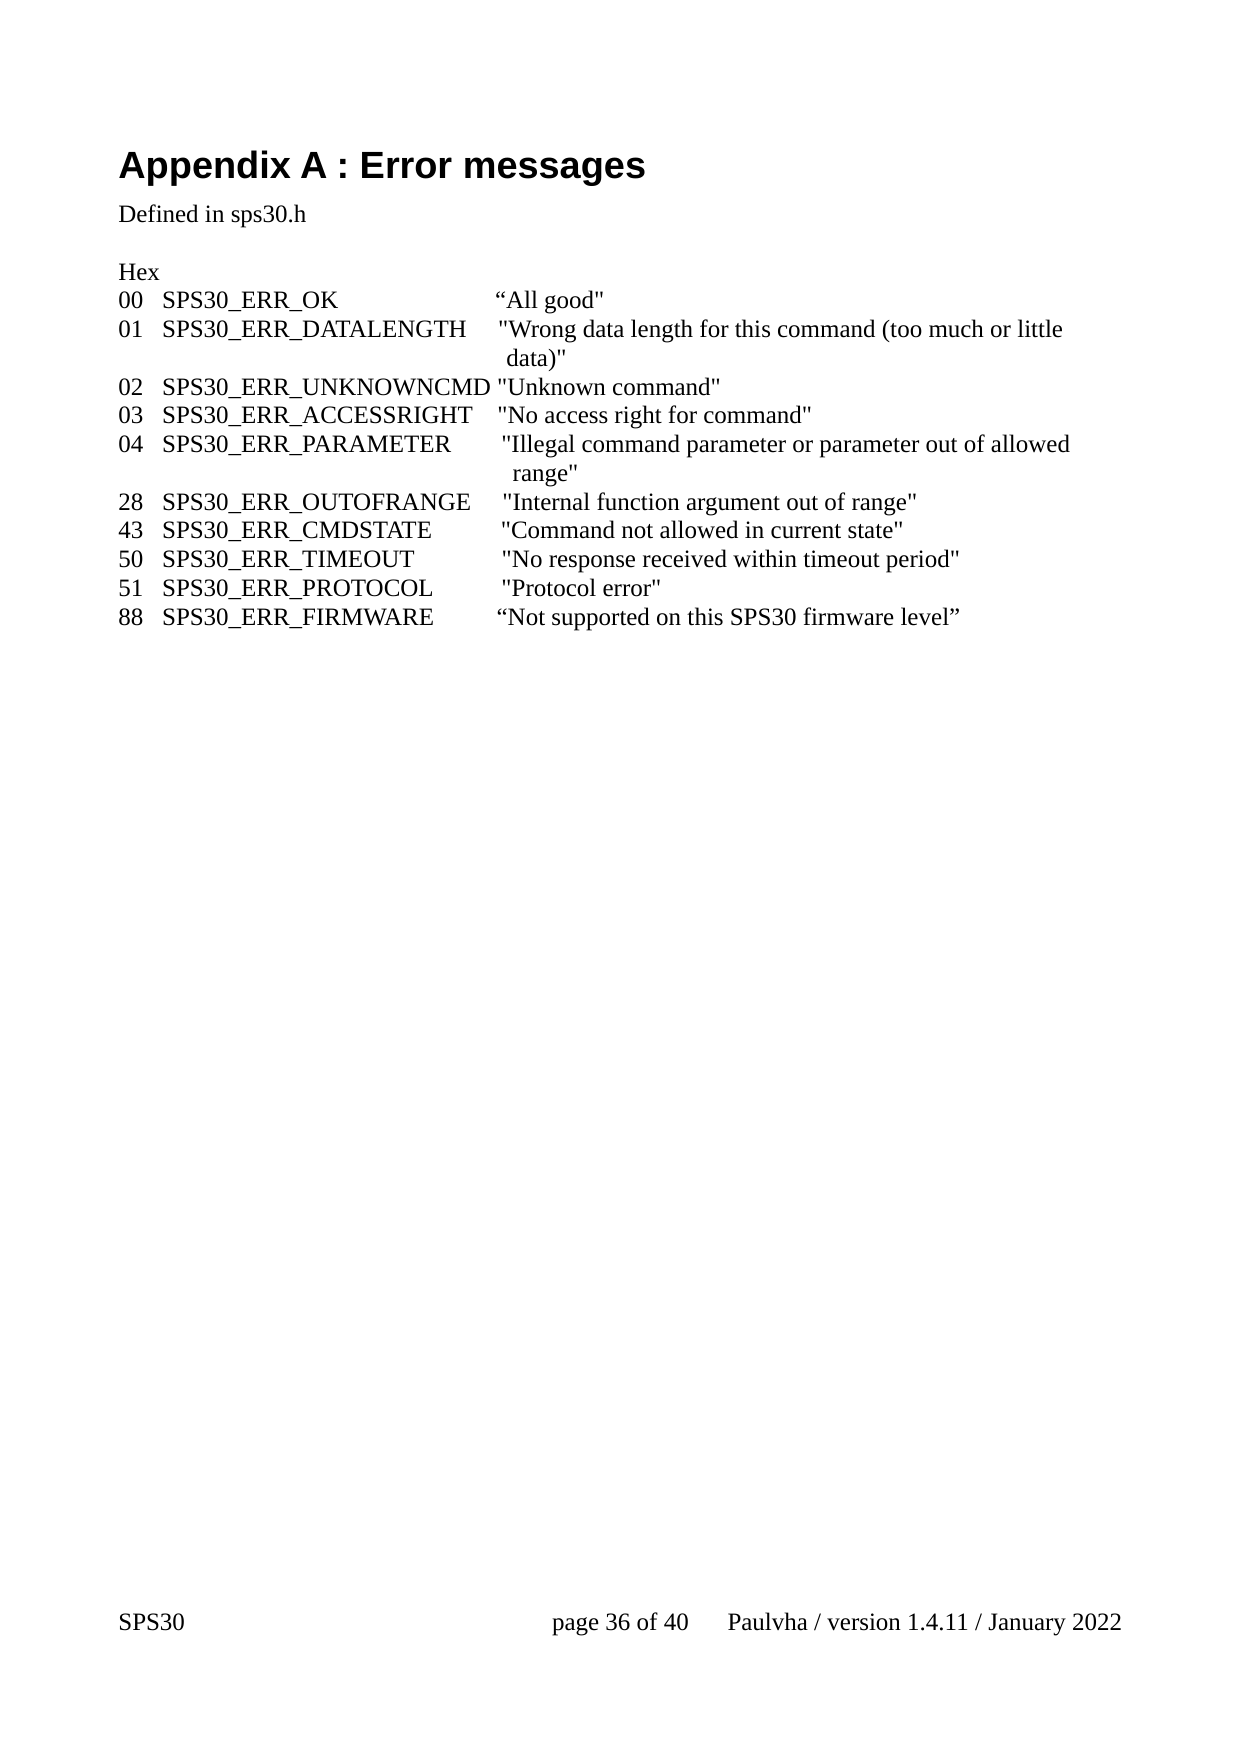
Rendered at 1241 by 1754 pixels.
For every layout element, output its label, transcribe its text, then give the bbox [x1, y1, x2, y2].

text 51 SPS30_ERR_PROTOCOL "Protocol error" [118, 573, 1122, 602]
subtitle Appendix A : Error messages [118, 143, 1122, 187]
text 02 SPS30_ERR_UNKNOWNCMD "Unknown command" [118, 372, 1122, 401]
text 04 SPS30_ERR_PARAMETER "Illegal command parameter or parameter out of allowed [118, 429, 1122, 458]
text 00 SPS30_ERR_OK “All good" [118, 286, 1122, 314]
text 01 SPS30_ERR_DATALENGTH "Wrong data length for this command (too much or little [118, 314, 1122, 343]
text 43 SPS30_ERR_CMDSTATE "Command not allowed in current state" [118, 516, 1122, 544]
text 28 SPS30_ERR_OUTOFRANGE "Internal function argument out of range" [118, 487, 1122, 516]
text range" [118, 458, 1122, 487]
text 88 SPS30_ERR_FIRMWARE “Not supported on this SPS30 firmware level” [118, 602, 1122, 631]
text 50 SPS30_ERR_TIMEOUT "No response received within timeout period" [118, 544, 1122, 573]
text Defined in sps30.h [118, 199, 1122, 228]
text Hex [118, 257, 1122, 286]
text data)" [118, 343, 1122, 372]
text 03 SPS30_ERR_ACCESSRIGHT "No access right for command" [118, 401, 1122, 429]
